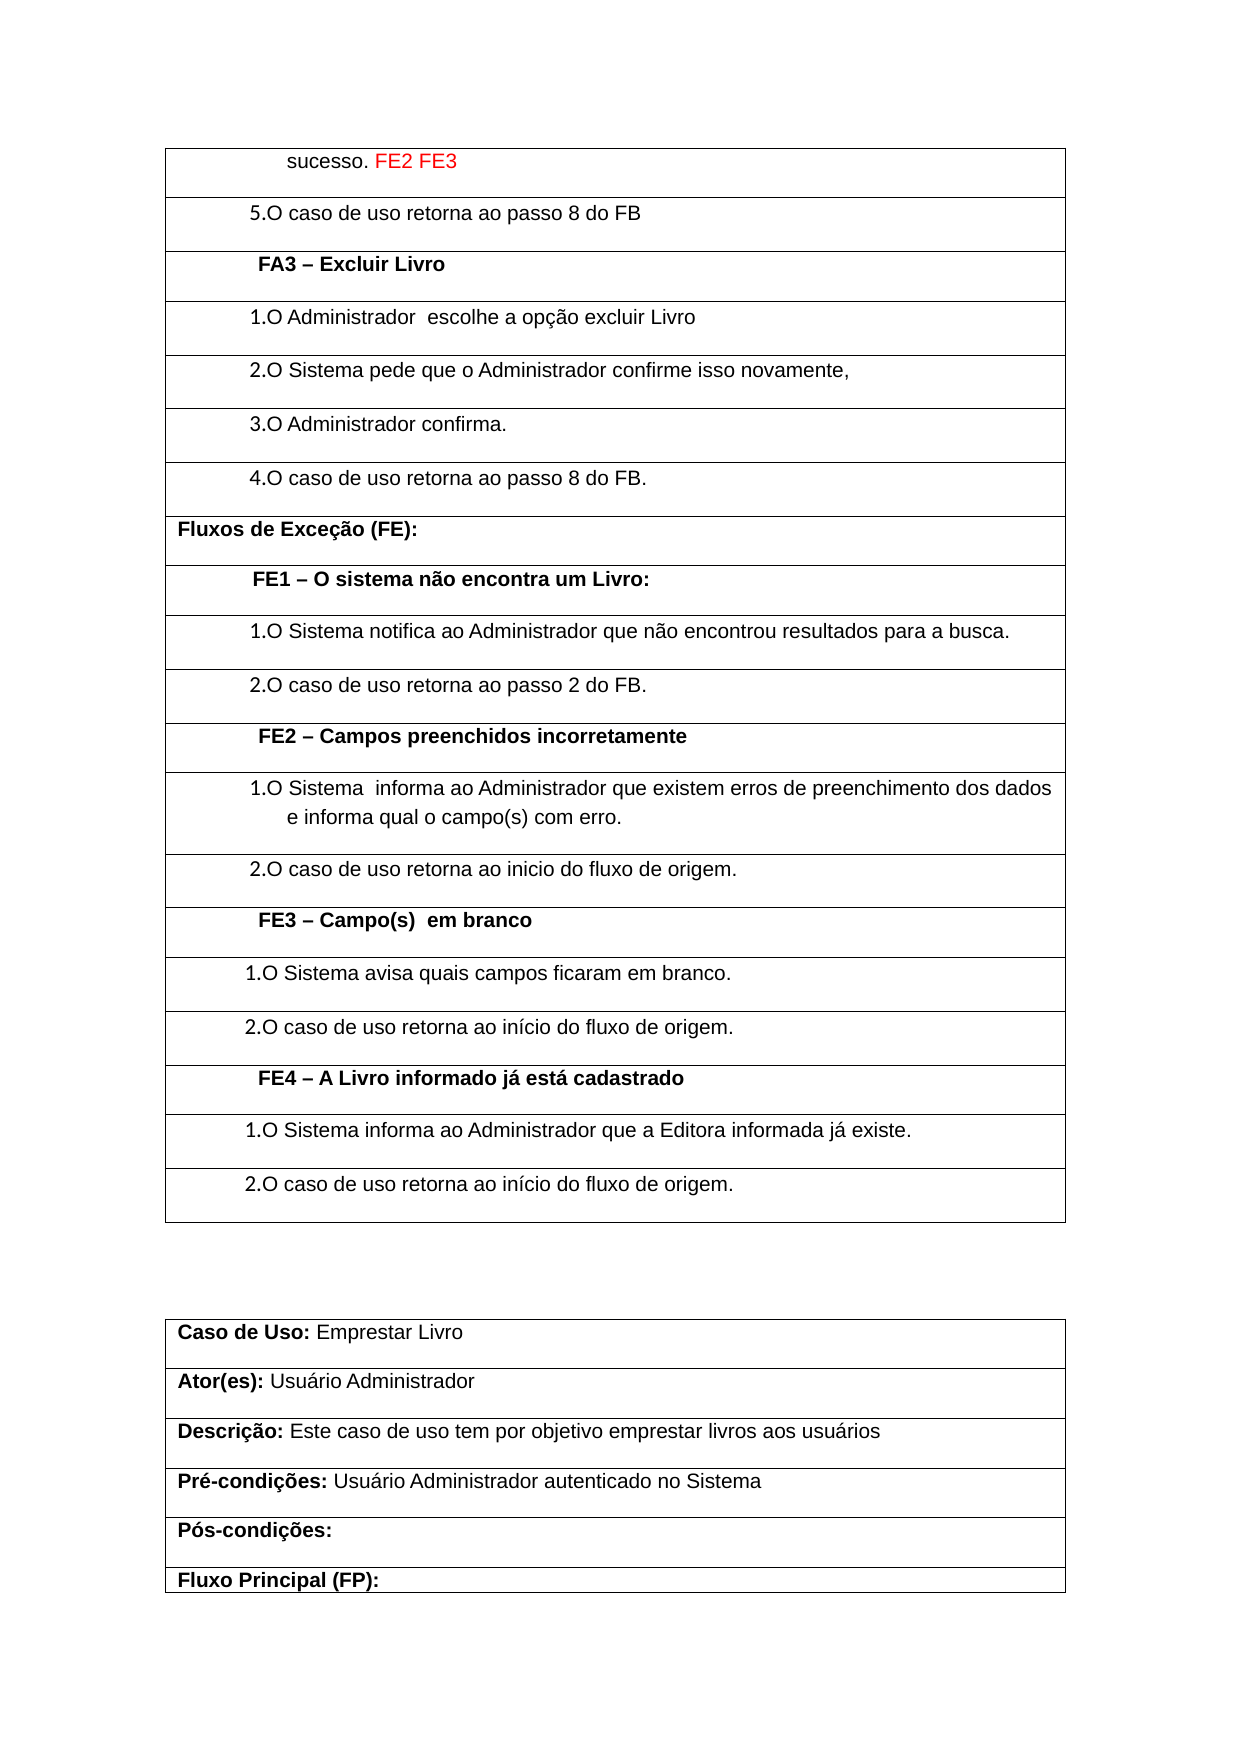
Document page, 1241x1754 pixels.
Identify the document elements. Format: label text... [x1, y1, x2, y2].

table_cell O caso de uso retorna ao passo 8 do FB [166, 198, 1065, 251]
table_cell O caso de uso retorna ao início do fluxo de origem. [166, 1169, 1065, 1222]
table_cell O caso de uso retorna ao passo 2 do FB. [166, 670, 1065, 723]
table_cell O Sistema notifica ao Administrador que não encontrou resultados para a busca. [166, 616, 1065, 669]
table_cell FE4 – A Livro informado já está cadastrado [166, 1066, 1065, 1114]
table_cell O Sistema pede que o Administrador confirme isso novamente, [166, 356, 1065, 408]
table_cell O Sistema avisa quais campos ficaram em branco. [166, 958, 1065, 1011]
table_cell O caso de uso retorna ao inicio do fluxo de origem. [166, 855, 1065, 907]
table_cell FE1 – O sistema não encontra um Livro: [166, 566, 1065, 615]
table_cell Descrição: Este caso de uso tem por objetivo emprestar livros aos usuários [166, 1419, 1065, 1468]
table_cell FE2 – Campos preenchidos incorretamente [166, 724, 1065, 772]
table_cell O caso de uso retorna ao passo 8 do FB. [166, 463, 1065, 516]
table_cell FA3 – Excluir Livro [166, 252, 1065, 301]
table_cell FE3 – Campo(s) em branco [166, 908, 1065, 957]
table_cell sucesso. FE2 FE3 [166, 149, 1065, 197]
table_cell O Sistema informa ao Administrador que existem erros de preenchimento dos dados e informa qual o campo(s) com erro. [166, 773, 1065, 853]
table_cell Fluxos de Exceção (FE): [166, 517, 1065, 565]
table_cell Fluxo Principal (FP): [166, 1568, 1065, 1592]
table_cell O Sistema informa ao Administrador que a Editora informada já existe. [166, 1115, 1065, 1168]
table_header Caso de Uso: Emprestar Livro [166, 1320, 1065, 1368]
table_cell Pré-condições: Usuário Administrador autenticado no Sistema [166, 1469, 1065, 1517]
table_cell Pós-condições: [166, 1518, 1065, 1567]
table_cell Ator(es): Usuário Administrador [166, 1369, 1065, 1418]
table_cell O caso de uso retorna ao início do fluxo de origem. [166, 1012, 1065, 1064]
table_cell O Administrador confirma. [166, 409, 1065, 462]
table_cell O Administrador escolhe a opção excluir Livro [166, 302, 1065, 354]
